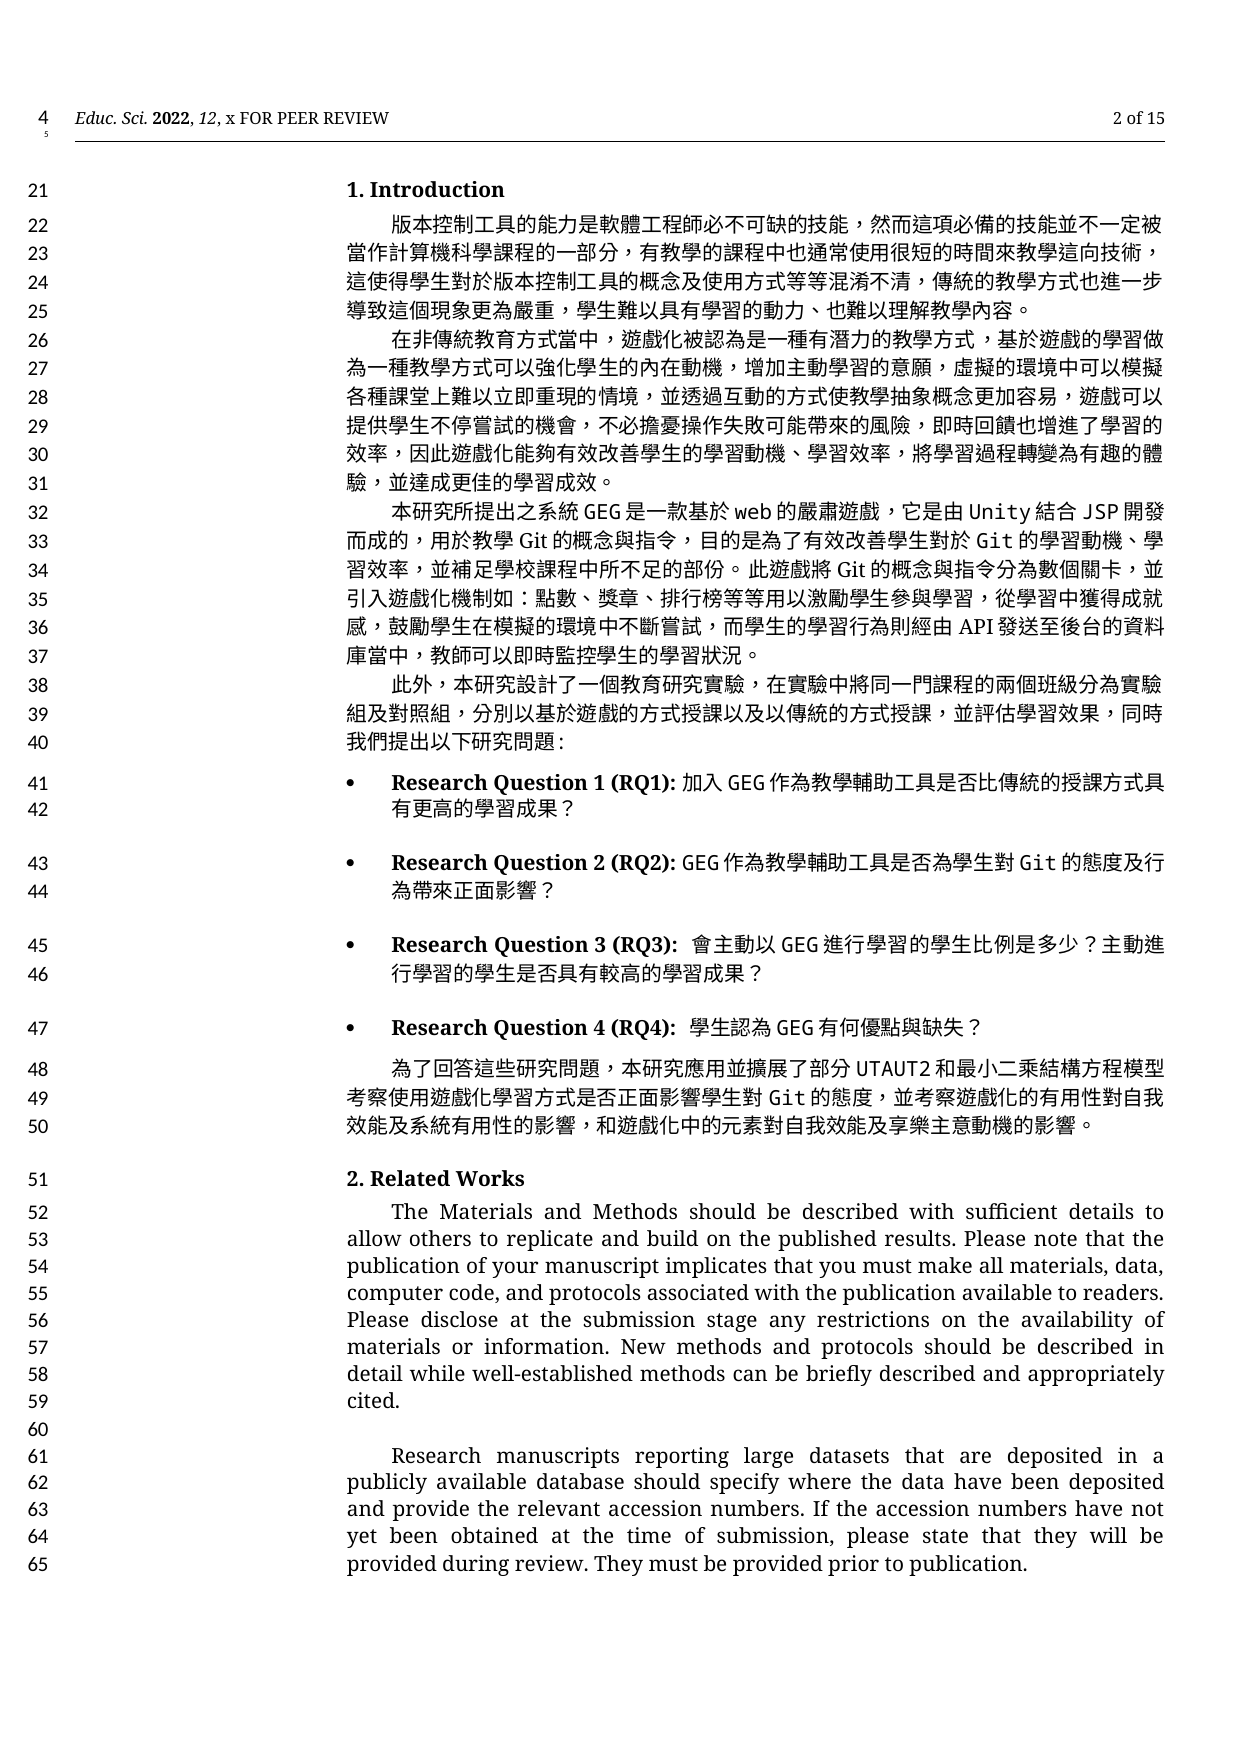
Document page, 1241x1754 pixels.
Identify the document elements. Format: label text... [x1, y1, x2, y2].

text The Materials and Methods should be described with sufficient details to allow others to replicate and build on the published results. Please note that the publication of your manuscript implicates that you must make all materials, data, computer code, and protocols associated with the publication available to readers. Please disclose at the submission stage any restrictions on the availability of materials or information. New methods and protocols should be described in detail while well-established methods can be briefly described and appropriately cited. [347, 1198, 1165, 1415]
text 版本控制工具的能力是軟體工程師必不可缺的技能，然而這項必備的技能並不一定被當作計算機科學課程的一部分，有教學的課程中也通常使用很短的時間來教學這向技術，這使得學生對於版本控制工具的概念及使用方式等等混淆不清，傳統的教學方式也進一步導致這個現象更為嚴重，學生難以具有學習的動力、也難以理解教學內容。 [347, 209, 1165, 324]
text 在非傳統教育方式當中，遊戲化被認為是一種有潛力的教學方式，基於遊戲的學習做為一種教學方式可以強化學生的內在動機，增加主動學習的意願，虛擬的環境中可以模擬各種課堂上難以立即重現的情境，並透過互動的方式使教學抽象概念更加容易，遊戲可以提供學生不停嘗試的機會，不必擔憂操作失敗可能帶來的風險，即時回饋也增進了學習的效率，因此遊戲化能夠有效改善學生的學習動機、學習效率，將學習過程轉變為有趣的體驗，並達成更佳的學習成效。 [347, 324, 1165, 497]
list Research Question 3 (RQ3): 會主動以GEG進行學習的學生比例是多少？主動進行學習的學生是否具有較高的學習成果？ [347, 930, 1165, 987]
text 本研究所提出之系統GEG是一款基於web的嚴肅遊戲，它是由Unity結合JSP開發而成的，用於教學Git的概念與指令，目的是為了有效改善學生對於Git的學習動機、學習效率，並補足學校課程中所不足的部份。此遊戲將Git的概念與指令分為數個關卡，並引入遊戲化機制如：點數、獎章、排行榜等等用以激勵學生參與學習，從學習中獲得成就感，鼓勵學生在模擬的環境中不斷嘗試，而學生的學習行為則經由API發送至後台的資料庫當中，教師可以即時監控學生的學習狀況。 [347, 497, 1165, 669]
list Research Question 1 (RQ1): 加入GEG作為教學輔助工具是否比傳統的授課方式具有更高的學習成果？ [347, 768, 1165, 822]
list Research Question 4 (RQ4): 學生認為GEG有何優點與缺失？ [347, 1012, 1165, 1041]
text Research manuscripts reporting large datasets that are deposited in a publicly available database should specify where the data have been deposited and provide the relevant accession numbers. If the accession numbers have not yet been obtained at the time of submission, please state that they will be provided during review. They must be provided prior to publication. [347, 1442, 1165, 1577]
subtitle 1. Introduction [347, 176, 1165, 203]
list Research Question 2 (RQ2): GEG作為教學輔助工具是否為學生對Git的態度及行為帶來正面影響？ [347, 847, 1165, 905]
text 此外，本研究設計了一個教育研究實驗，在實驗中將同一門課程的兩個班級分為實驗組及對照組，分別以基於遊戲的方式授課以及以傳統的方式授課，並評估學習效果，同時我們提出以下研究問題: [347, 669, 1165, 756]
subtitle 2. Related Works [347, 1165, 1165, 1192]
text 為了回答這些研究問題，本研究應用並擴展了部分UTAUT2和最小二乘結構方程模型，考察使用遊戲化學習方式是否正面影響學生對Git的態度，並考察遊戲化的有用性對自我效能及系統有用性的影響，和遊戲化中的元素對自我效能及享樂主意動機的影響。 [347, 1054, 1165, 1140]
